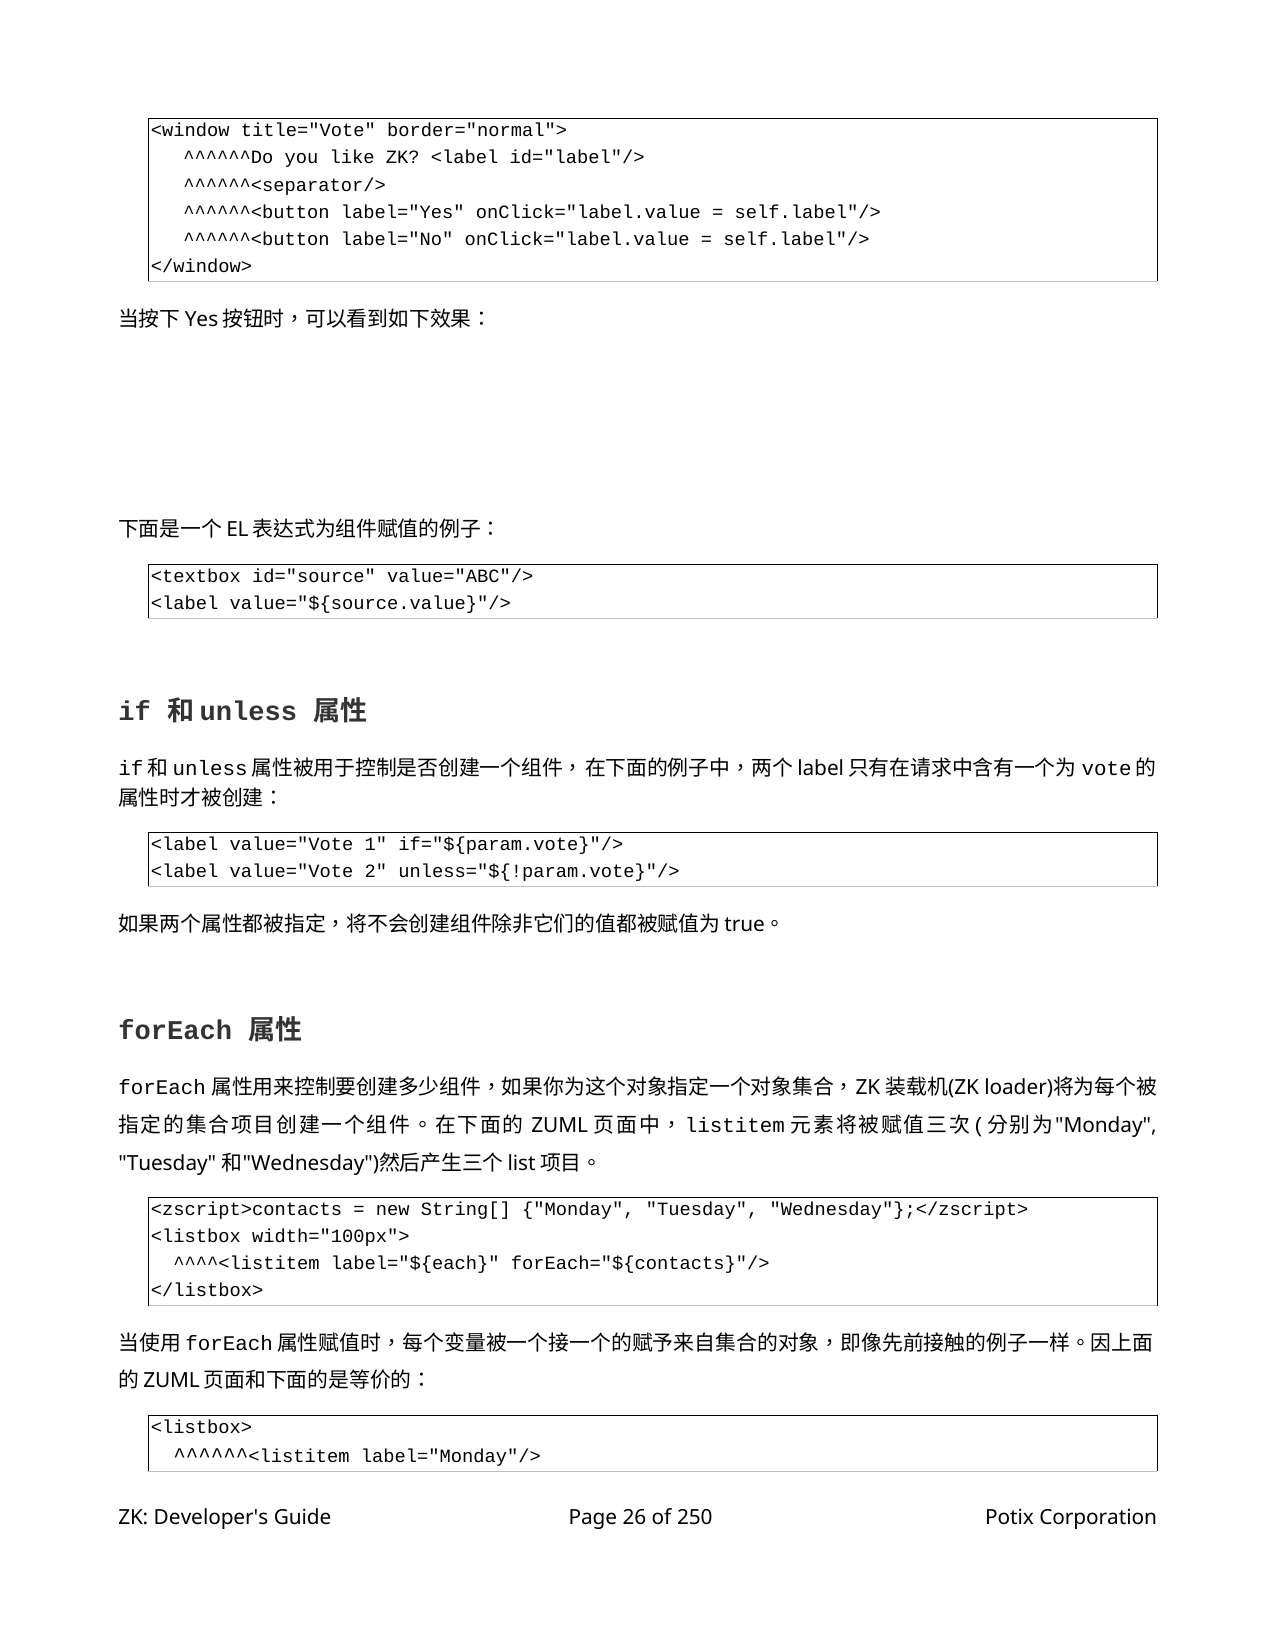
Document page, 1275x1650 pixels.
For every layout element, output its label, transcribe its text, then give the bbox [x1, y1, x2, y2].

text <label value="Vote 1" if="${param.vote}"/> [149, 833, 1157, 856]
subtitle if 和unless 属性 [118, 689, 1157, 728]
text forEach 属性用来控制要创建多少组件，如果你为这个对象指定一个对象集合，ZK 装载机(ZK loader)将为每个被指定的集合项目创建一个组件。在下面的ZUML页面中，listitem元素将被赋值三次(分别为"Monday", "Tuesday" 和"Wednesday")然后产生三个list项目。 [118, 1071, 1157, 1176]
text 当按下Yes按钮时，可以看到如下效果： [118, 302, 1157, 332]
text <label value="Vote 2" unless="${!param.vote}"/> [149, 859, 1157, 886]
text <label value="${source.value}"/> [149, 591, 1157, 618]
text 如果两个属性都被指定，将不会创建组件除非它们的值都被赋值为true。 [118, 907, 1157, 937]
text <listbox> [149, 1416, 1157, 1439]
text 当使用forEach属性赋值时，每个变量被一个接一个的赋予来自集合的对象，即像先前接触的例子一样。因上面的ZUML页面和下面的是等价的： [118, 1326, 1157, 1394]
text <window title="Vote" border="normal"> [149, 119, 1157, 142]
text <textbox id="source" value="ABC"/> [149, 565, 1157, 588]
text ^^^^^^<listitem label="Monday"/> [149, 1442, 1157, 1471]
text if和unless属性被用于控制是否创建一个组件，在下面的例子中，两个label只有在请求中含有一个为vote的属性时才被创建： [118, 752, 1157, 811]
text ^^^^^^Do you like ZK? <label id="label"/> [149, 145, 1157, 169]
text ^^^^<listitem label="${each}" forEach="${contacts}"/> [149, 1251, 1157, 1275]
subtitle forEach 属性 [118, 1008, 1157, 1047]
text <listbox width="100px"> [149, 1224, 1157, 1248]
text ^^^^^^<separator/> [149, 172, 1157, 197]
text </listbox> [149, 1278, 1157, 1305]
text ^^^^^^<button label="No" onClick="label.value = self.label"/> [149, 227, 1157, 251]
text ^^^^^^<button label="Yes" onClick="label.value = self.label"/> [149, 200, 1157, 224]
text <zscript>contacts = new String[] {"Monday", "Tuesday", "Wednesday"};</zscript> [149, 1198, 1157, 1221]
text 下面是一个EL表达式为组件赋值的例子： [118, 513, 1157, 543]
text </window> [149, 254, 1157, 281]
